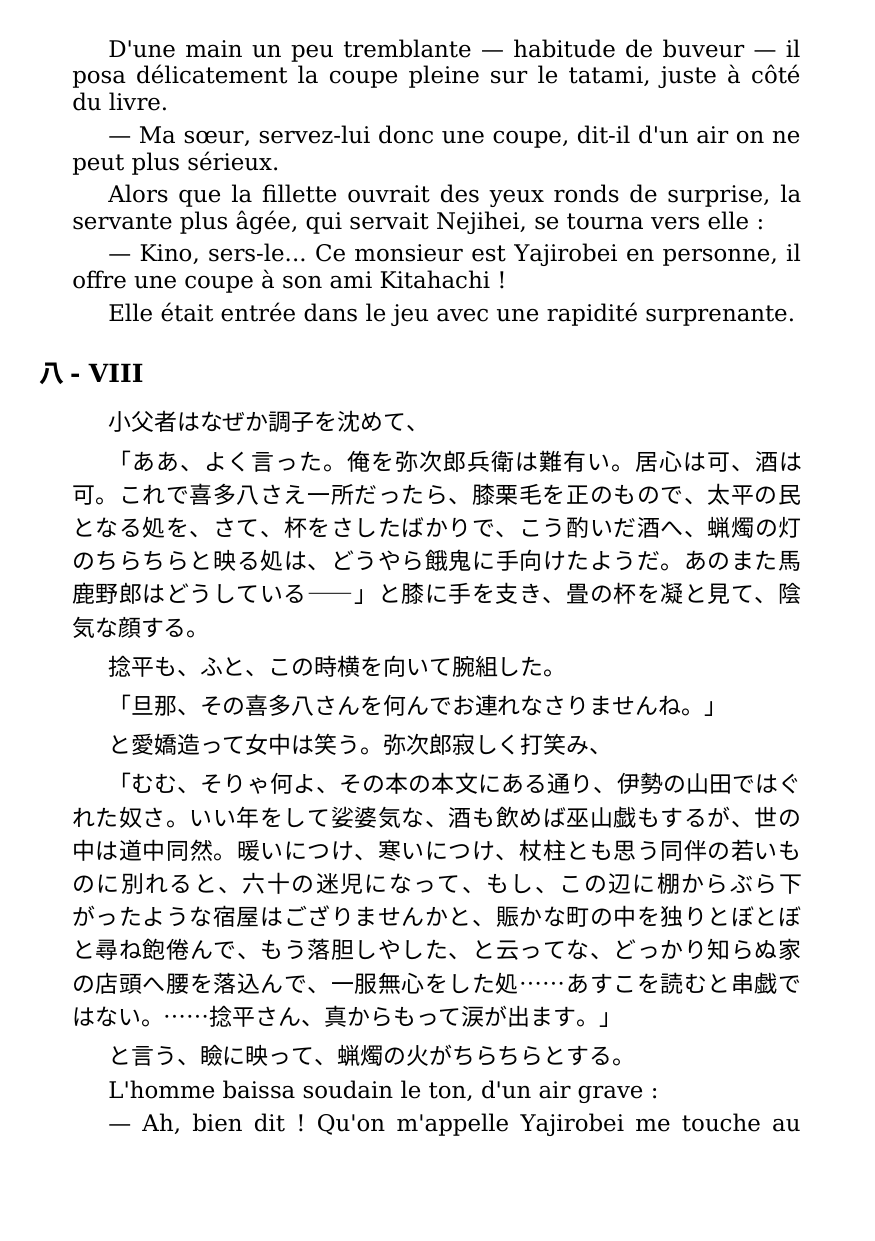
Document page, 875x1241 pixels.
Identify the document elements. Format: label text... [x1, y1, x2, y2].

text 「ああ、よく言った。俺を弥次郎兵衛は難有い。居心は可、酒は可。これで喜多八さえ一所だったら、膝栗毛を正のもので、太平の民となる処を、さて、杯をさしたばかりで、こう酌いだ酒へ、蝋燭の灯のちらちらと映る処は、どうやら餓鬼に手向けたようだ。あのまた馬鹿野郎はどうしている――」と膝に手を支き、畳の杯を凝と見て、陰気な顔する。 [72, 443, 802, 643]
subtitle 八 - VIII [36, 350, 838, 392]
text L'homme baissa soudain le ton, d'un air grave : [72, 1077, 802, 1104]
text Elle était entrée dans le jeu avec une rapidité surprenante. [72, 300, 802, 326]
text 「旦那、その喜多八さんを何んでお連れなさりませんね。」 [72, 688, 802, 721]
text と愛嬌造って女中は笑う。弥次郎寂しく打笑み、 [72, 727, 802, 760]
text 小父者はなぜか調子を沈めて、 [72, 404, 802, 437]
text と言う、瞼に映って、蝋燭の火がちらちらとする。 [72, 1038, 802, 1071]
text — Kino, sers-le... Ce monsieur est Yajirobei en personne, il offre une coupe à son ami Kitahachi ! [72, 241, 802, 294]
text 「むむ、そりゃ何よ、その本の本文にある通り、伊勢の山田ではぐれた奴さ。いい年をして娑婆気な、酒も飲めば巫山戯もするが、世の中は道中同然。暖いにつけ、寒いにつけ、杖柱とも思う同伴の若いものに別れると、六十の迷児になって、もし、この辺に棚からぶら下がったような宿屋はござりませんかと、賑かな町の中を独りとぼとぼと尋ね飽倦んで、もう落胆しやした、と云ってな、どっかり知らぬ家の店頭へ腰を落込んで、一服無心をした処……あすこを読むと串戯ではない。……捻平さん、真からもって涙が出ます。」 [72, 766, 802, 1032]
text D'une main un peu tremblante — habitude de buveur — il posa délicatement la coupe pleine sur le tatami, juste à côté du livre. [72, 36, 802, 116]
text — Ah, bien dit ! Qu'on m'appelle Yajirobei me touche au [72, 1110, 802, 1136]
text — Ma sœur, servez-lui donc une coupe, dit-il d'un air on ne peut plus sérieux. [72, 122, 802, 175]
text Alors que la fillette ouvrait des yeux ronds de surprise, la servante plus âgée, qui servait Nejihei, se tourna vers elle : [72, 181, 802, 234]
text 捻平も、ふと、この時横を向いて腕組した。 [72, 649, 802, 682]
